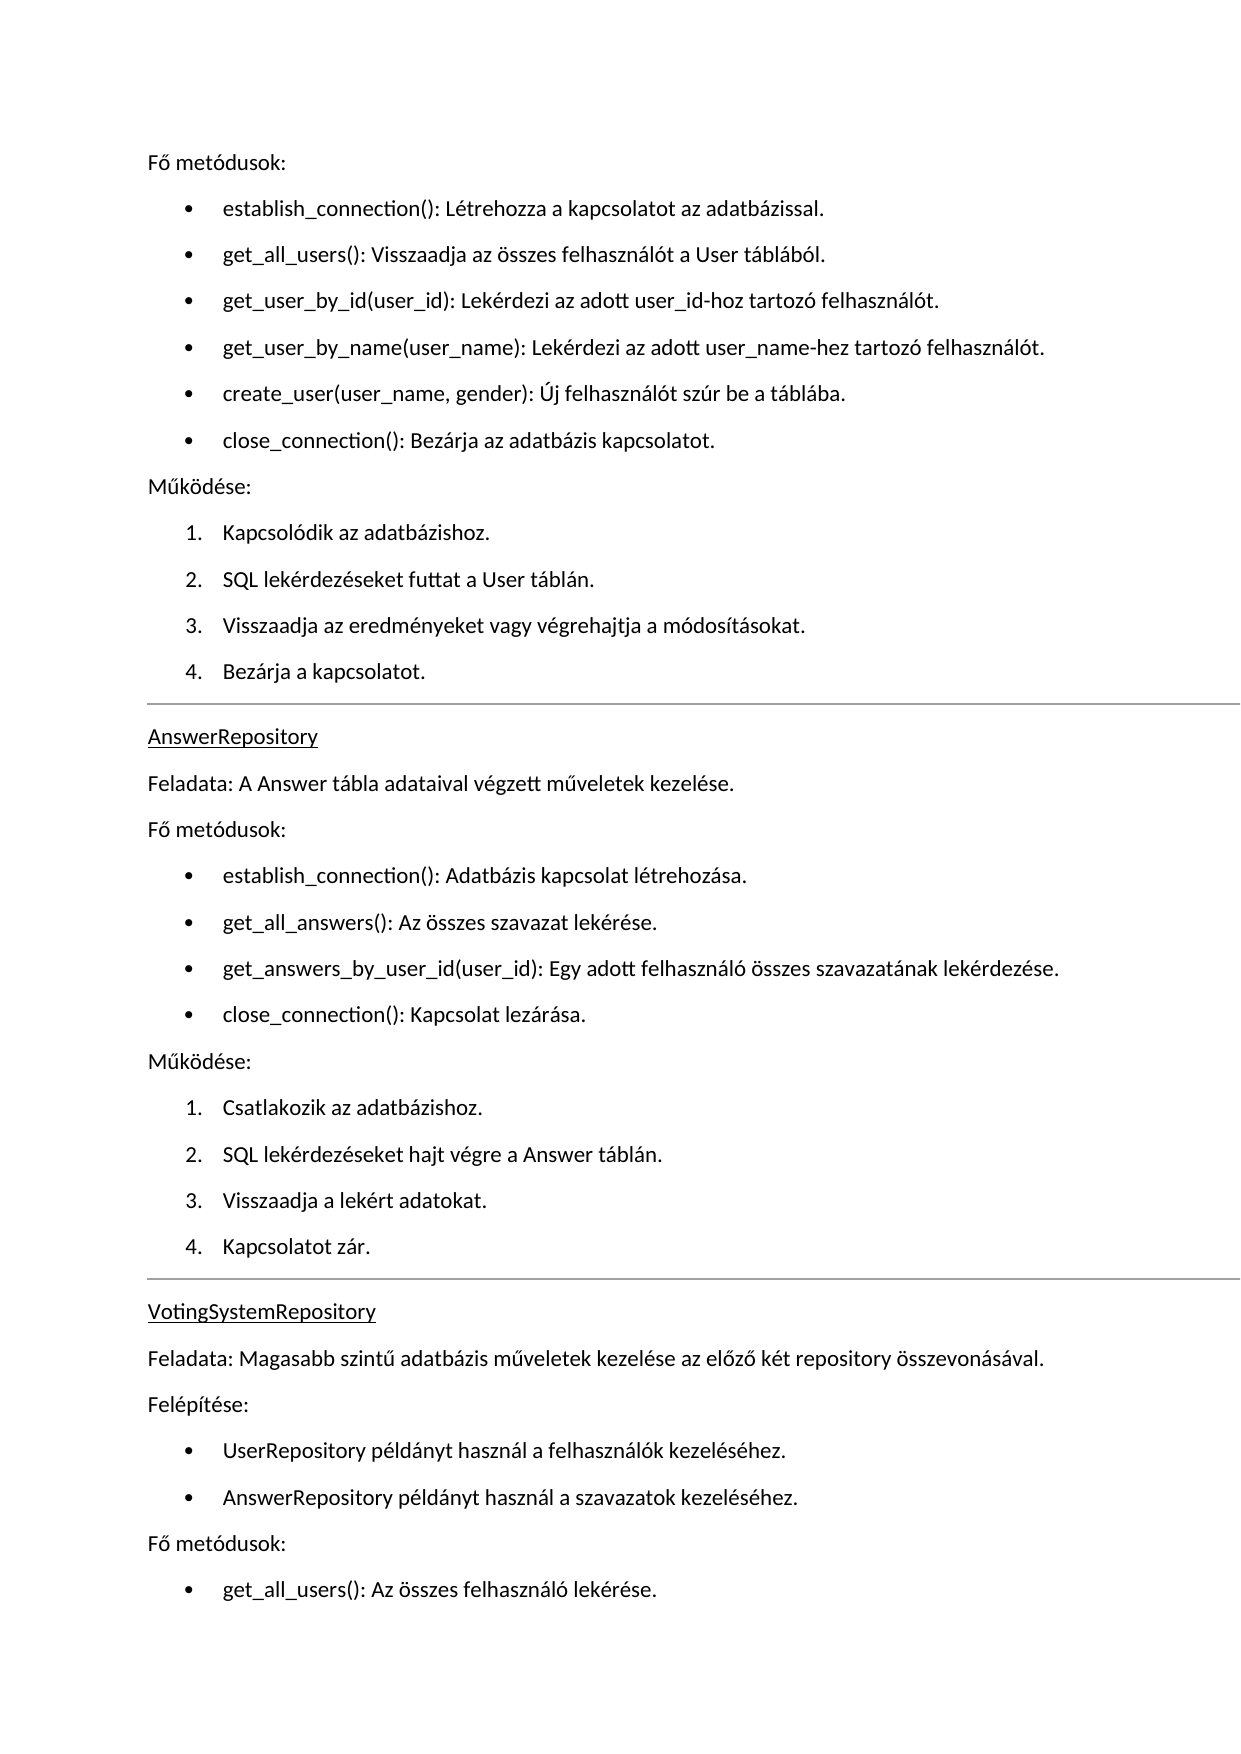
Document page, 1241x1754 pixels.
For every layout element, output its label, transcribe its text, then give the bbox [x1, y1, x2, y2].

text Fő metódusok: [148, 1529, 1093, 1557]
list SQL lekérdezéseket futtat a User táblán. [185, 565, 1093, 593]
text Felépítése: [148, 1390, 1093, 1418]
list establish_connection(): Létrehozza a kapcsolatot az adatbázissal. [185, 194, 1093, 222]
text AnswerRepository [148, 722, 1093, 751]
list close_connection(): Kapcsolat lezárása. [185, 1001, 1093, 1029]
list get_all_answers(): Az összes szavazat lekérése. [185, 908, 1093, 936]
text Működése: [148, 472, 1093, 500]
list Kapcsolatot zár. [185, 1232, 1093, 1260]
list Kapcsolódik az adatbázishoz. [185, 518, 1093, 546]
list Bezárja a kapcsolatot. [185, 657, 1093, 686]
list Visszaadja az eredményeket vagy végrehajtja a módosításokat. [185, 611, 1093, 639]
text Feladata: A Answer tábla adataival végzett műveletek kezelése. [148, 769, 1093, 797]
text Fő metódusok: [148, 148, 1093, 176]
list get_all_users(): Visszaadja az összes felhasználót a User táblából. [185, 240, 1093, 268]
text Fő metódusok: [148, 815, 1093, 843]
text VotingSystemRepository [148, 1297, 1093, 1325]
list Csatlakozik az adatbázishoz. [185, 1093, 1093, 1121]
list AnswerRepository példányt használ a szavazatok kezeléséhez. [185, 1483, 1093, 1511]
list SQL lekérdezéseket hajt végre a Answer táblán. [185, 1140, 1093, 1168]
list close_connection(): Bezárja az adatbázis kapcsolatot. [185, 426, 1093, 454]
list UserRepository példányt használ a felhasználók kezeléséhez. [185, 1436, 1093, 1464]
list get_user_by_name(user_name): Lekérdezi az adott user_name-hez tartozó felhasználót. [185, 333, 1093, 361]
list create_user(user_name, gender): Új felhasználót szúr be a táblába. [185, 379, 1093, 407]
text Feladata: Magasabb szintű adatbázis műveletek kezelése az előző két repository összevonásával. [148, 1344, 1093, 1372]
text Működése: [148, 1047, 1093, 1075]
list establish_connection(): Adatbázis kapcsolat létrehozása. [185, 862, 1093, 889]
list get_user_by_id(user_id): Lekérdezi az adott user_id-hoz tartozó felhasználót. [185, 287, 1093, 315]
list get_answers_by_user_id(user_id): Egy adott felhasználó összes szavazatának lekérdezése. [185, 954, 1093, 982]
list Visszaadja a lekért adatokat. [185, 1186, 1093, 1214]
list get_all_users(): Az összes felhasználó lekérése. [185, 1576, 1093, 1603]
